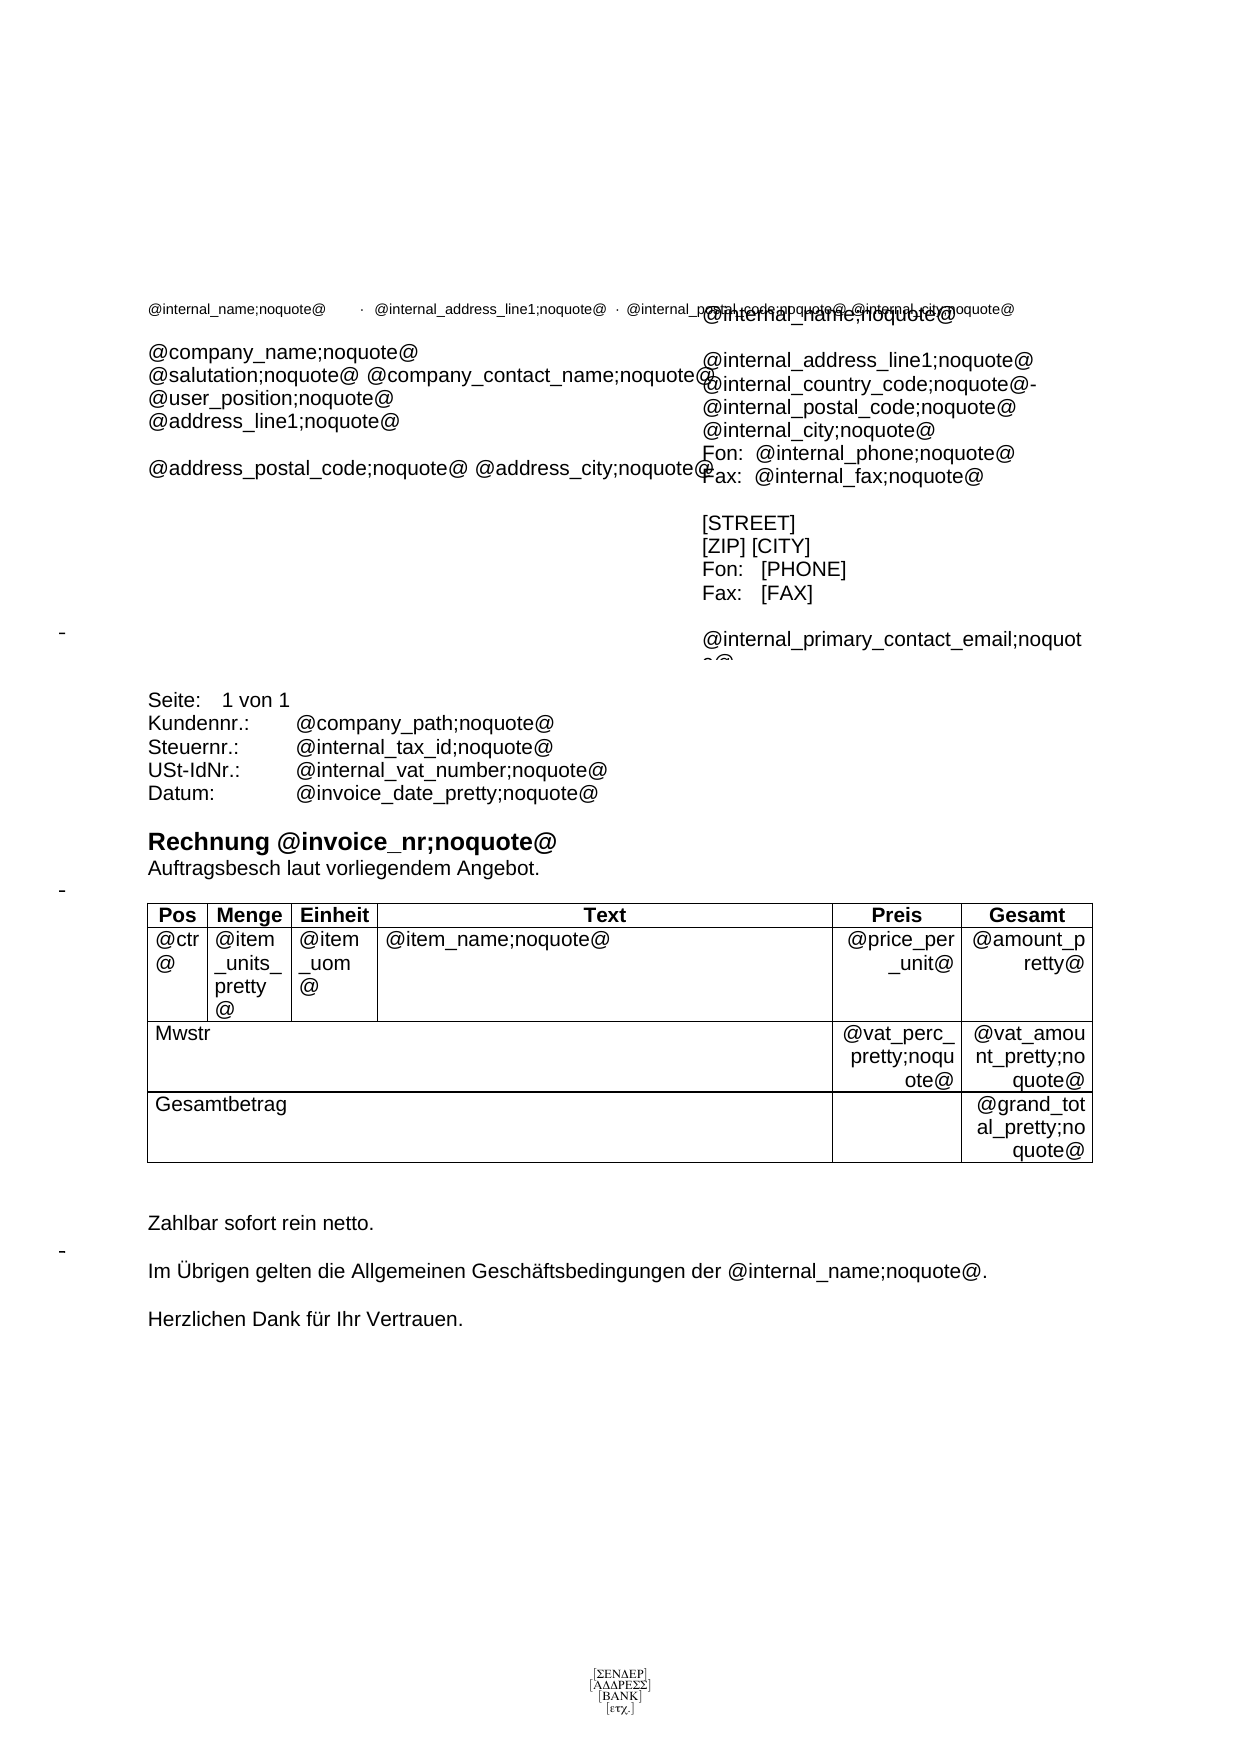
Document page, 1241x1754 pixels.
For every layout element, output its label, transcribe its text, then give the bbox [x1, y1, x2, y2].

subtitle Seite: 1 von 1 [88, 689, 1092, 712]
text @user_position;noquote@ [148, 387, 702, 410]
subtitle Fon: @internal_phone;noquote@ [702, 442, 1087, 465]
subtitle Im Übrigen gelten die Allgemeinen Geschäftsbedingungen der @internal_name;noquote@. [148, 1260, 1092, 1283]
subtitle Fax: @internal_fax;noquote@ [702, 465, 1087, 488]
table_cell @ctr@ [148, 928, 207, 1021]
table_header Menge [208, 904, 291, 927]
text @address_postal_code;noquote@ @address_city;noquote@ [148, 456, 702, 480]
subtitle @internal_primary_contact_email;noquote@ [702, 628, 1087, 656]
subtitle Fon: [PHONE] [702, 558, 1087, 581]
subtitle [STREET] [702, 512, 1087, 535]
table_cell @vat_amount_pretty;noquote@ [962, 1022, 1092, 1091]
table_cell @item_units_pretty@ [208, 928, 291, 1021]
table_header Pos [148, 904, 207, 927]
subtitle Zahlbar sofort rein netto. [148, 1211, 1092, 1235]
table_cell @item_name;noquote@ [378, 928, 832, 1021]
table_header Gesamt [962, 904, 1092, 927]
text @address_line1;noquote@ [148, 410, 702, 433]
table_cell @grand_total_pretty;noquote@ [962, 1093, 1092, 1162]
table_cell [833, 1093, 961, 1162]
subtitle @internal_address_line1;noquote@ [702, 349, 1087, 372]
subtitle @internal_name;noquote@ [702, 302, 1087, 326]
subtitle Datum: @invoice_date_pretty;noquote@ [88, 782, 1092, 805]
table_header Einheit [292, 904, 377, 927]
table_header Preis [833, 904, 961, 927]
subtitle Auftragsbesch laut vorliegendem Angebot. [148, 856, 1092, 879]
subtitle @internal_country_code;noquote@-@internal_postal_code;noquote@ @internal_city;noquote@ [702, 372, 1087, 442]
table_cell @item_uom@ [292, 928, 377, 1021]
subtitle Kundennr.: @company_path;noquote@ [88, 712, 1092, 735]
table_header Text [378, 904, 832, 927]
table_cell @price_per_unit@ [833, 928, 961, 1021]
table_cell Mwstr [148, 1022, 832, 1091]
subtitle @salutation;noquote@ @company_contact_name;noquote@ [148, 363, 702, 387]
subtitle [ZIP] [CITY] [702, 535, 1087, 558]
subtitle Fax: [FAX] [702, 581, 1087, 604]
subtitle Steuernr.: @internal_tax_id;noquote@ [88, 735, 1092, 758]
subtitle Herzlichen Dank für Ihr Vertrauen. [148, 1308, 1092, 1331]
subtitle Rechnung @invoice_nr;noquote@ [148, 828, 1092, 856]
subtitle @company_name;noquote@ [148, 340, 1092, 363]
table_cell @vat_perc_pretty;noquote@ [833, 1022, 961, 1091]
text @internal_name;noquote@ · @internal_address_line1;noquote@ · @internal_postal_code;noquote@ @internal_city;noquote@ [148, 301, 1092, 317]
table_cell Gesamtbetrag [148, 1093, 832, 1162]
table_cell @amount_pretty@ [962, 928, 1092, 1021]
subtitle USt-IdNr.: @internal_vat_number;noquote@ [88, 758, 1092, 782]
